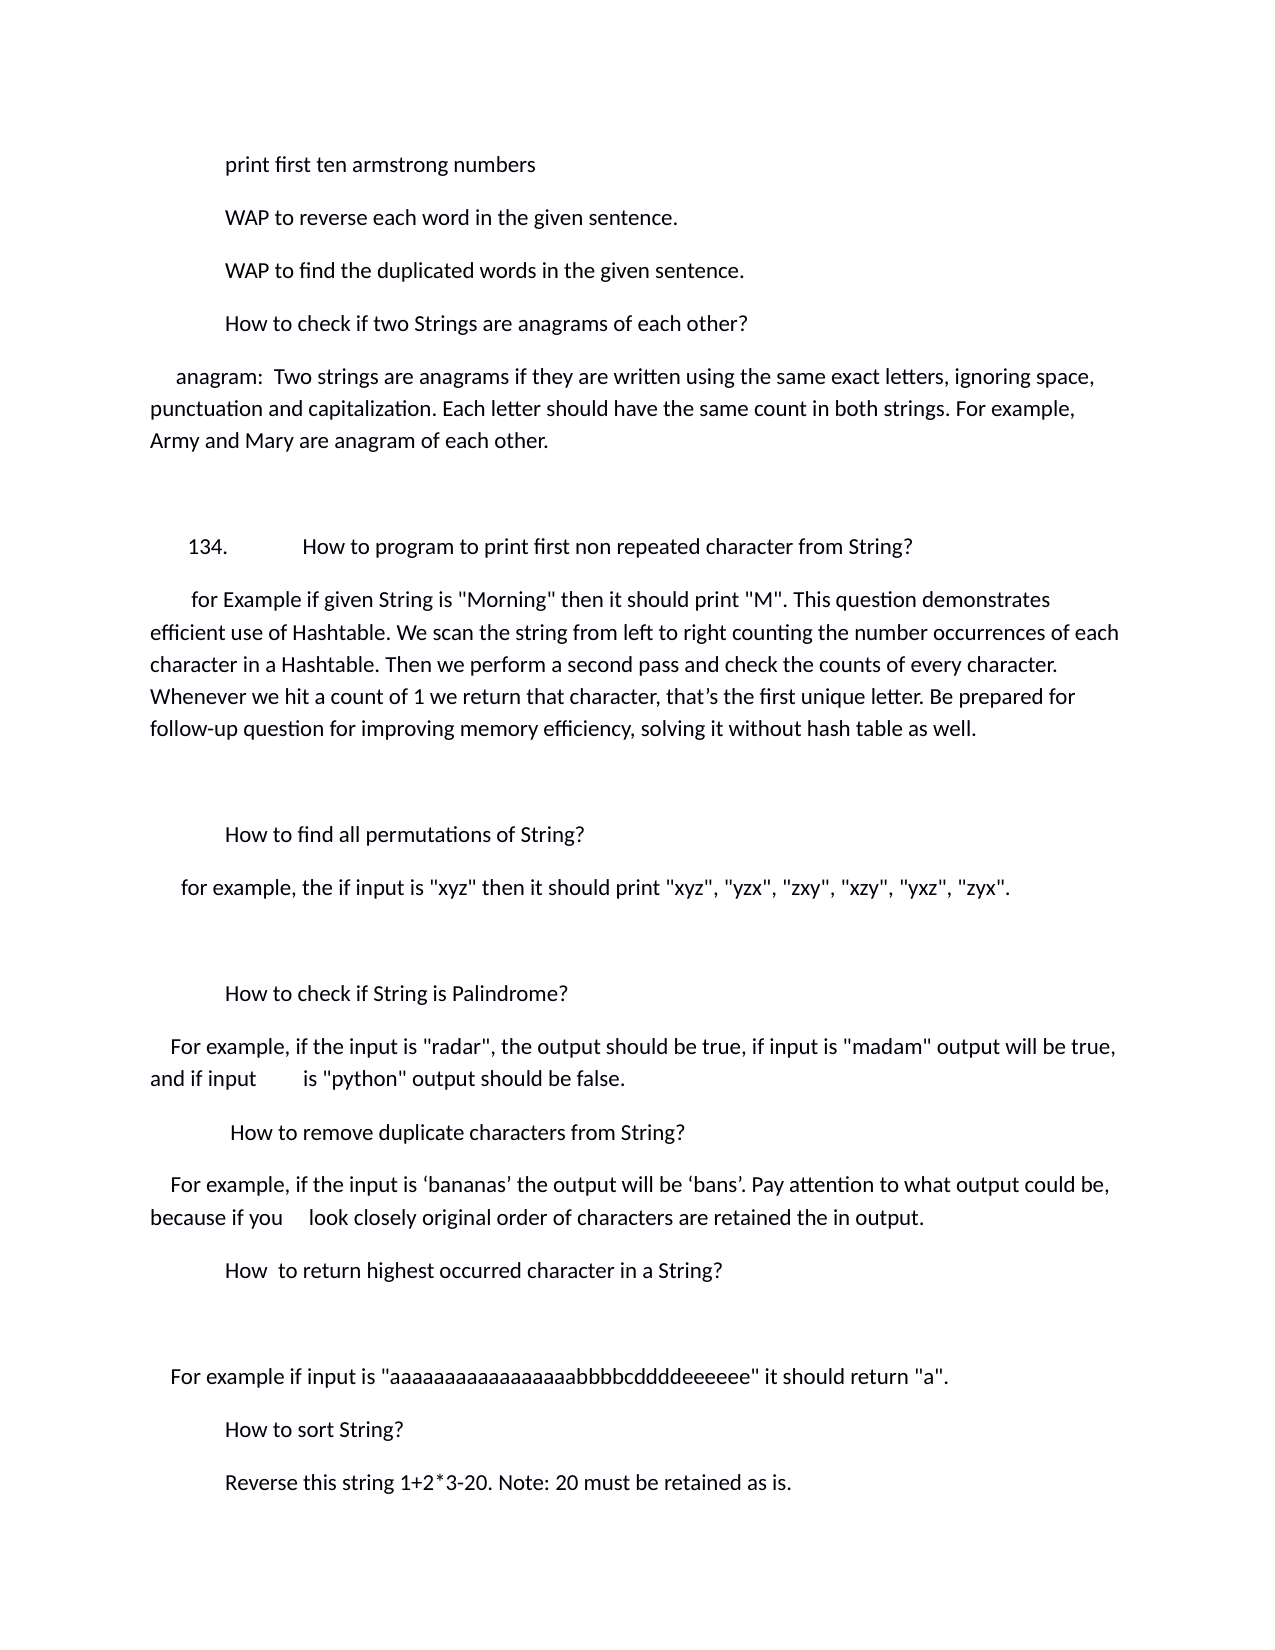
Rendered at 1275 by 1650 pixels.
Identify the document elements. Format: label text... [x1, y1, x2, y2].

list How to return highest occurred character in a String? [225, 1256, 1125, 1284]
list How to check if two Strings are anagrams of each other? [225, 309, 1125, 337]
list How to program to print first non repeated character from String? [187, 532, 1125, 561]
text For example if input is "aaaaaaaaaaaaaaaaabbbbcddddeeeeee" it should return "a". [150, 1362, 1125, 1390]
text for example, the if input is "xyz" then it should print "xyz", "yzx", "zxy", "xzy", "yxz", "zyx". [150, 873, 1125, 901]
list Reverse this string 1+2*3-20. Note: 20 must be retained as is. [225, 1468, 1125, 1496]
list How to remove duplicate characters from String? [225, 1118, 1125, 1146]
list print first ten armstrong numbers [225, 150, 1125, 178]
text For example, if the input is "radar", the output should be true, if input is "madam" output will be true, and if input is "python" output should be false. [150, 1032, 1125, 1093]
list WAP to find the duplicated words in the given sentence. [225, 256, 1125, 284]
list How to find all permutations of String? [225, 820, 1125, 848]
text anagram: Two strings are anagrams if they are written using the same exact letters, ignoring space, punctuation and capitalization. Each letter should have the same count in both strings. For example, Army and Mary are anagram of each other. [150, 362, 1125, 454]
text for Example if given String is "Morning" then it should print "M". This question demonstrates efficient use of Hashtable. We scan the string from left to right counting the number occurrences of each character in a Hashtable. Then we perform a second pass and check the counts of every character. Whenever we hit a count of 1 we return that character, that’s the first unique letter. Be prepared for follow-up question for improving memory efficiency, solving it without hash table as well. [150, 586, 1125, 742]
list How to check if String is Palindrome? [225, 979, 1125, 1007]
list WAP to reverse each word in the given sentence. [225, 203, 1125, 231]
list How to sort String? [225, 1415, 1125, 1443]
text For example, if the input is ‘bananas’ the output will be ‘bans’. Pay attention to what output could be, because if you look closely original order of characters are retained the in output. [150, 1171, 1125, 1231]
